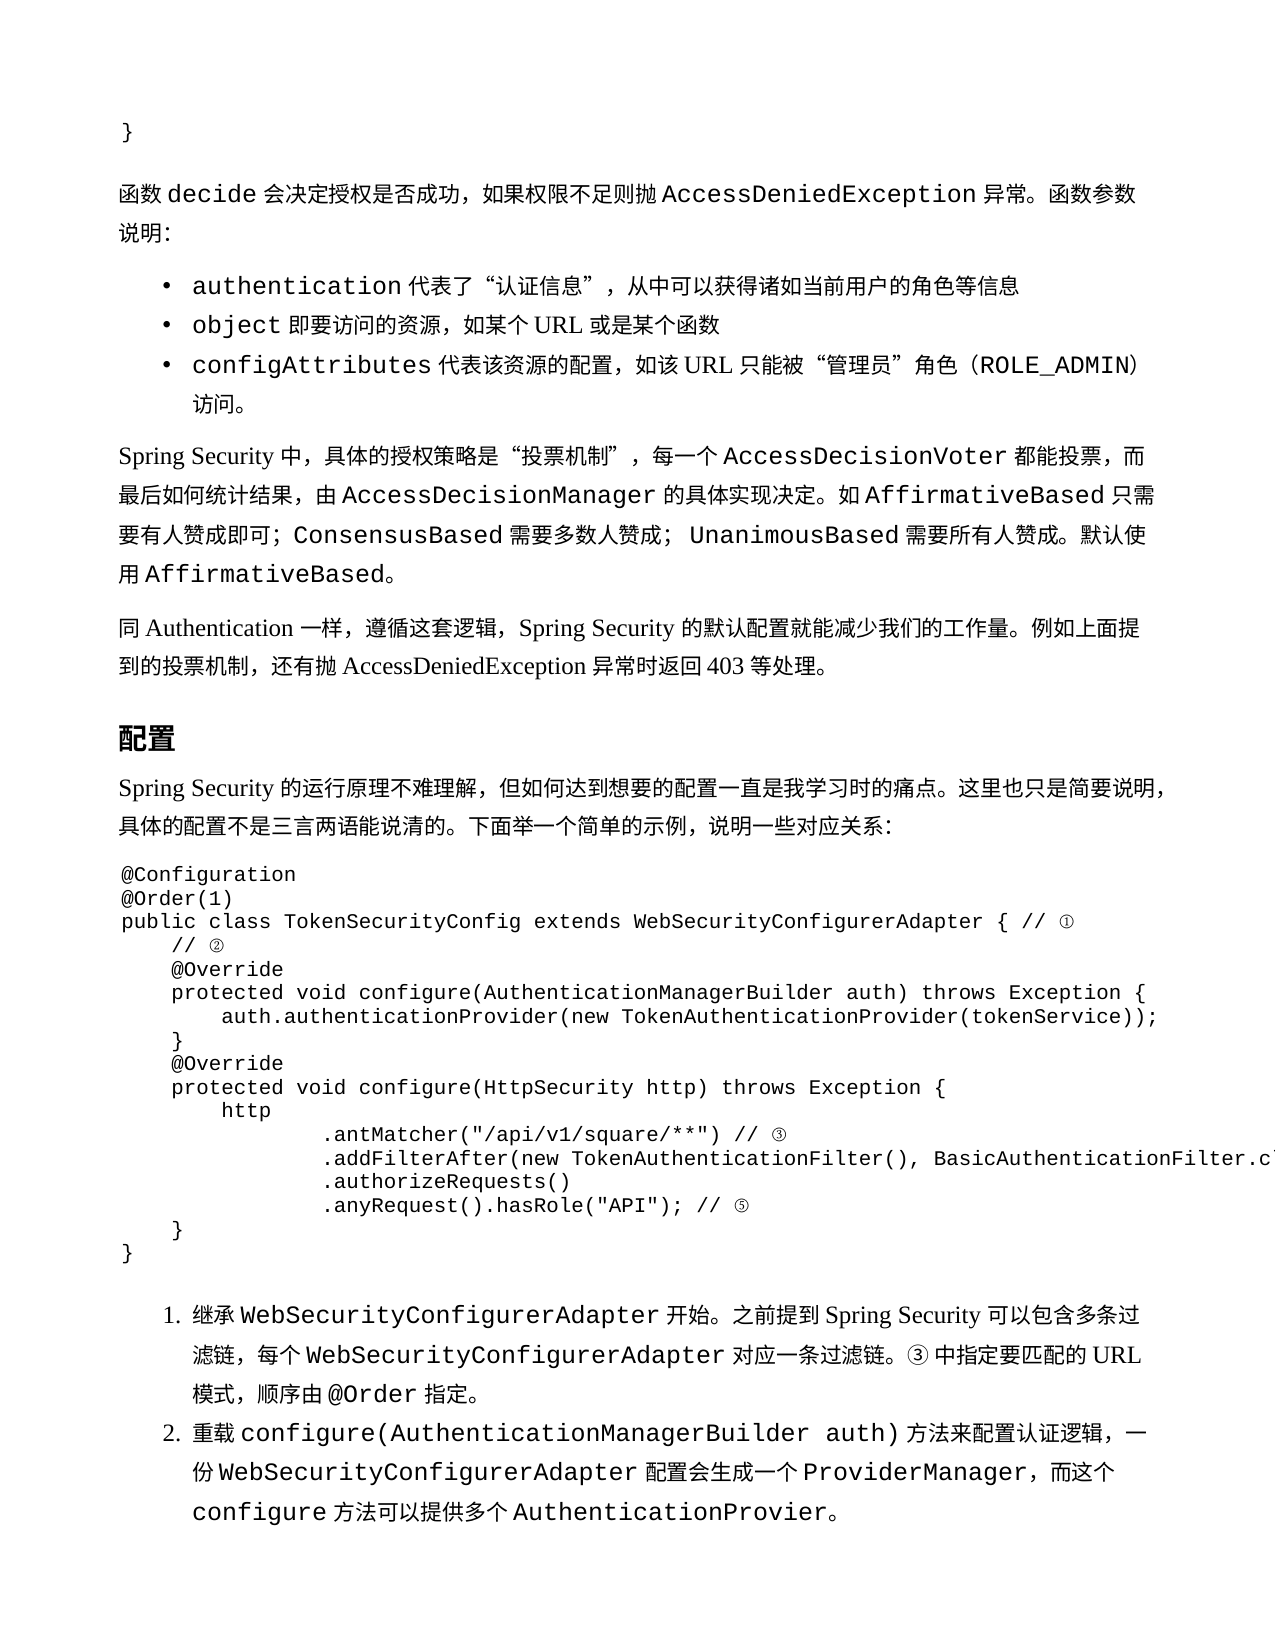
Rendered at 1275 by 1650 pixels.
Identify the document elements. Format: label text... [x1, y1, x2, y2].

table_header } [118, 118, 1110, 177]
text 函数 decide 会决定授权是否成功，如果权限不足则抛 AccessDeniedException 异常。函数参数说明： [118, 177, 1157, 248]
text 同 Authentication 一样，遵循这套逻辑，Spring Security 的默认配置就能减少我们的工作量。例如上面提到的投票机制，还有抛 AccessDeniedException 异常时返回 403 等处理。 [118, 611, 1157, 681]
list configAttributes 代表该资源的配置，如该 URL 只能被“管理员”角色（ROLE_ADMIN）访问。 [162, 348, 1157, 418]
list authentication 代表了“认证信息”，从中可以获得诸如当前用户的角色等信息 [162, 269, 1157, 302]
list 继承 WebSecurityConfigurerAdapter 开始。之前提到 Spring Security 可以包含多条过滤链，每个 WebSecurityConfigurerAdapter 对应一条过滤链。③ 中指定要匹配的 URL 模式，顺序由 @Order 指定。 [162, 1298, 1157, 1410]
subtitle 配置 [118, 716, 1157, 758]
list object 即要访问的资源，如某个 URL 或是某个函数 [162, 308, 1157, 341]
list 重载 configure(AuthenticationManagerBuilder auth) 方法来配置认证逻辑，一份 WebSecurityConfigurerAdapter 配置会生成一个 ProviderManager，而这个 configure 方法可以提供多个 AuthenticationProvier。 [162, 1416, 1157, 1527]
table_header @Configuration @Order(1) public class TokenSecurityConfig extends WebSecurityConfigurerAdapter { // ① // ② @Override protected void configure(AuthenticationManagerBuilder auth) throws Exception { auth.authenticationProvider(new TokenAuthenticationProvider(tokenService)); } @Override protected void configure(HttpSecurity http) throws Exception { http .antMatcher("/api/v1/square/**") // ③ .addFilterAfter(new TokenAuthenticationFilter(), BasicAuthenticationFilter.class) // ④ .authorizeRequests() .anyRequest().hasRole("API"); // ⑤ } } [118, 861, 1275, 1298]
text Spring Security 的运行原理不难理解，但如何达到想要的配置一直是我学习时的痛点。这里也只是简要说明，具体的配置不是三言两语能说清的。下面举一个简单的示例，说明一些对应关系： [118, 771, 1157, 840]
text Spring Security 中，具体的授权策略是“投票机制”，每一个 AccessDecisionVoter 都能投票，而最后如何统计结果，由 AccessDecisionManager 的具体实现决定。如 AffirmativeBased 只需要有人赞成即可；ConsensusBased 需要多数人赞成； UnanimousBased 需要所有人赞成。默认使用 AffirmativeBased。 [118, 439, 1157, 590]
